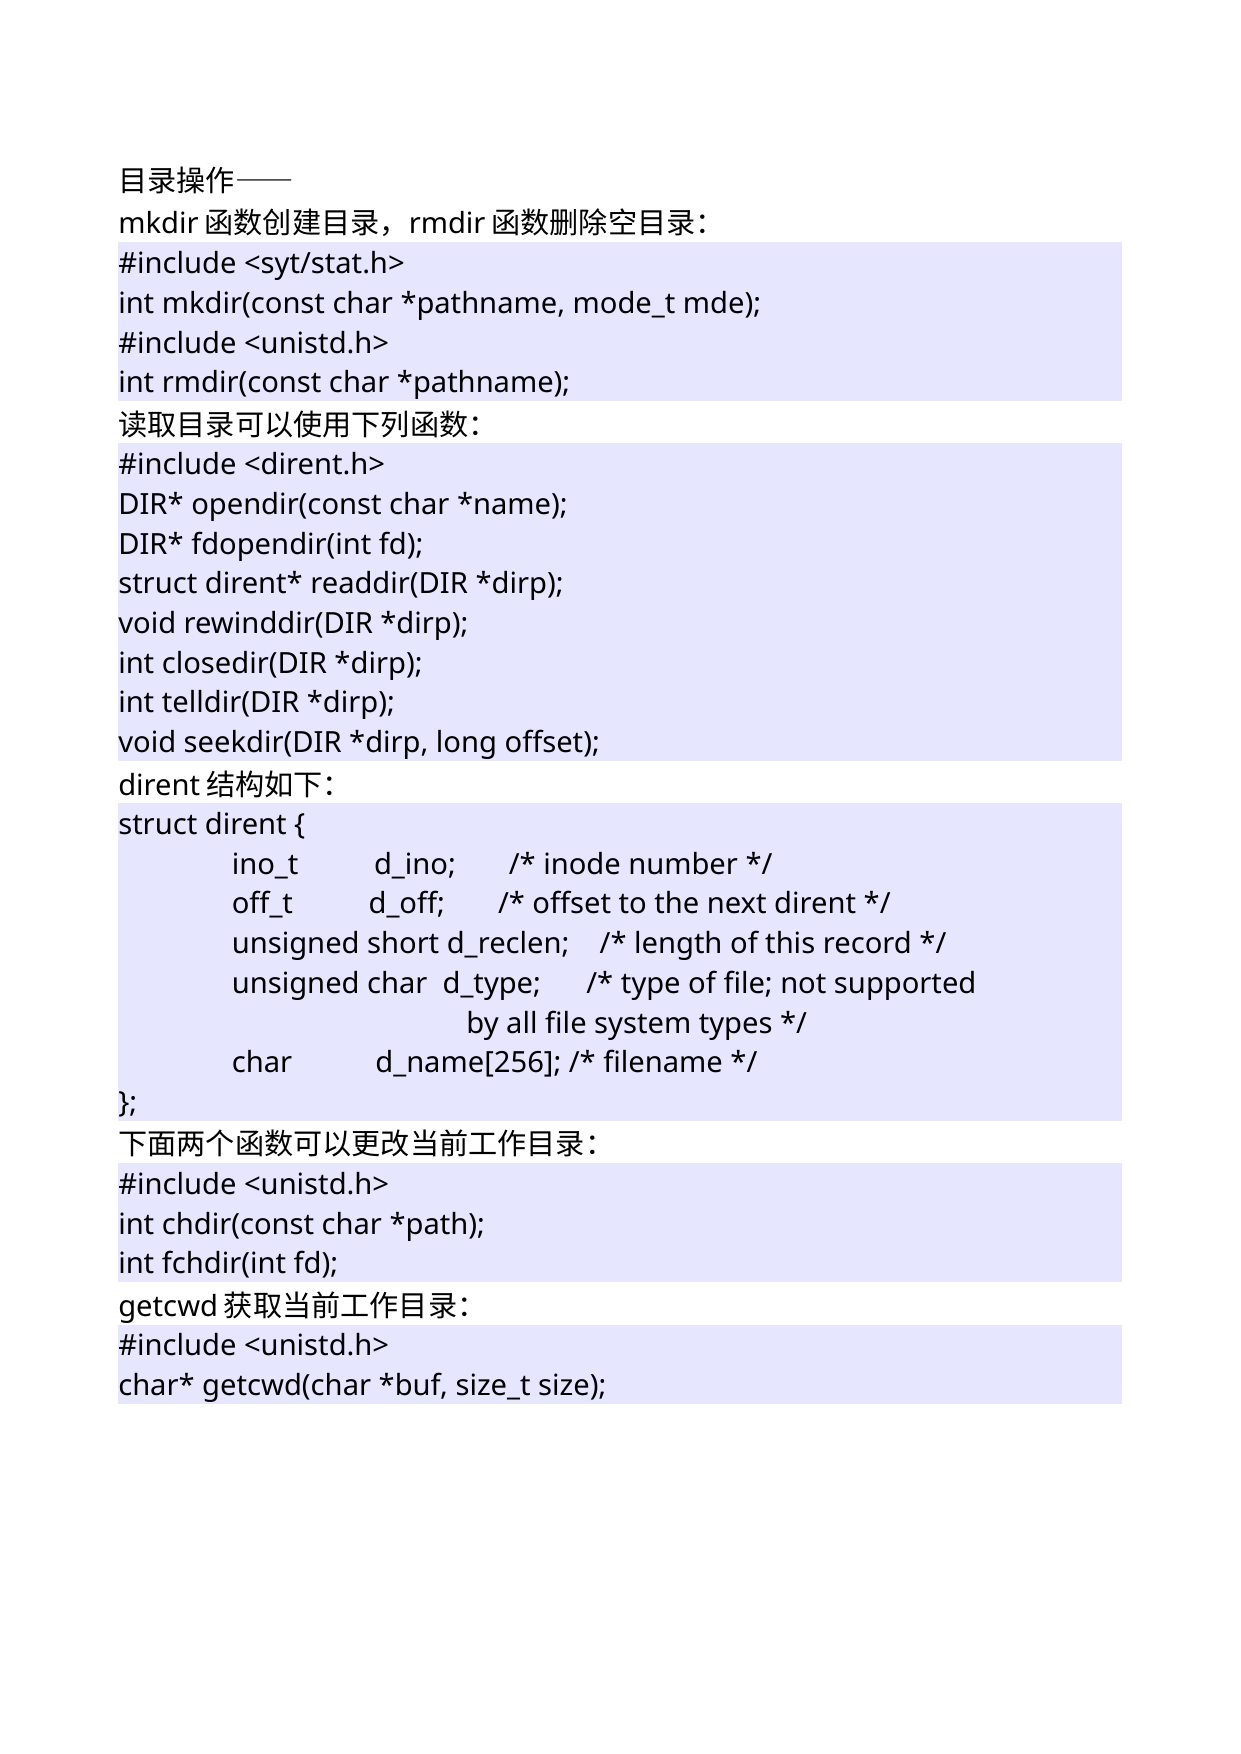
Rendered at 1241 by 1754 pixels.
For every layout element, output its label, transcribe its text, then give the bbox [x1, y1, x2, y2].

text dirent结构如下： [118, 761, 1122, 803]
text unsigned char d_type; /* type of file; not supported [118, 962, 1122, 1002]
text }; [118, 1081, 1122, 1121]
text void rewinddir(DIR *dirp); [118, 602, 1122, 642]
text int closedir(DIR *dirp); [118, 642, 1122, 682]
text int fchdir(int fd); [118, 1243, 1122, 1282]
text #include <syt/stat.h> [118, 242, 1122, 282]
text #include <dirent.h> [118, 443, 1122, 483]
text DIR* fdopendir(int fd); [118, 523, 1122, 563]
text mkdir函数创建目录，rmdir函数删除空目录： [118, 200, 1122, 242]
text unsigned short d_reclen; /* length of this record */ [118, 922, 1122, 962]
text struct dirent { [118, 803, 1122, 843]
text int chdir(const char *path); [118, 1203, 1122, 1243]
text void seekdir(DIR *dirp, long offset); [118, 721, 1122, 761]
text off_t d_off; /* offset to the next dirent */ [118, 883, 1122, 922]
text by all file system types */ [118, 1002, 1122, 1042]
text DIR* opendir(const char *name); [118, 483, 1122, 523]
text int telldir(DIR *dirp); [118, 682, 1122, 721]
text struct dirent* readdir(DIR *dirp); [118, 563, 1122, 602]
text char d_name[256]; /* filename */ [118, 1042, 1122, 1081]
text char* getcwd(char *buf, size_t size); [118, 1364, 1122, 1404]
text int rmdir(const char *pathname); [118, 362, 1122, 401]
text getcwd获取当前工作目录： [118, 1282, 1122, 1325]
text #include <unistd.h> [118, 1325, 1122, 1364]
text 下面两个函数可以更改当前工作目录： [118, 1121, 1122, 1163]
text 读取目录可以使用下列函数： [118, 401, 1122, 443]
text #include <unistd.h> [118, 1163, 1122, 1203]
text ino_t d_ino; /* inode number */ [118, 843, 1122, 883]
text int mkdir(const char *pathname, mode_t mde); [118, 282, 1122, 322]
text #include <unistd.h> [118, 322, 1122, 362]
text 目录操作—— [118, 158, 1122, 200]
